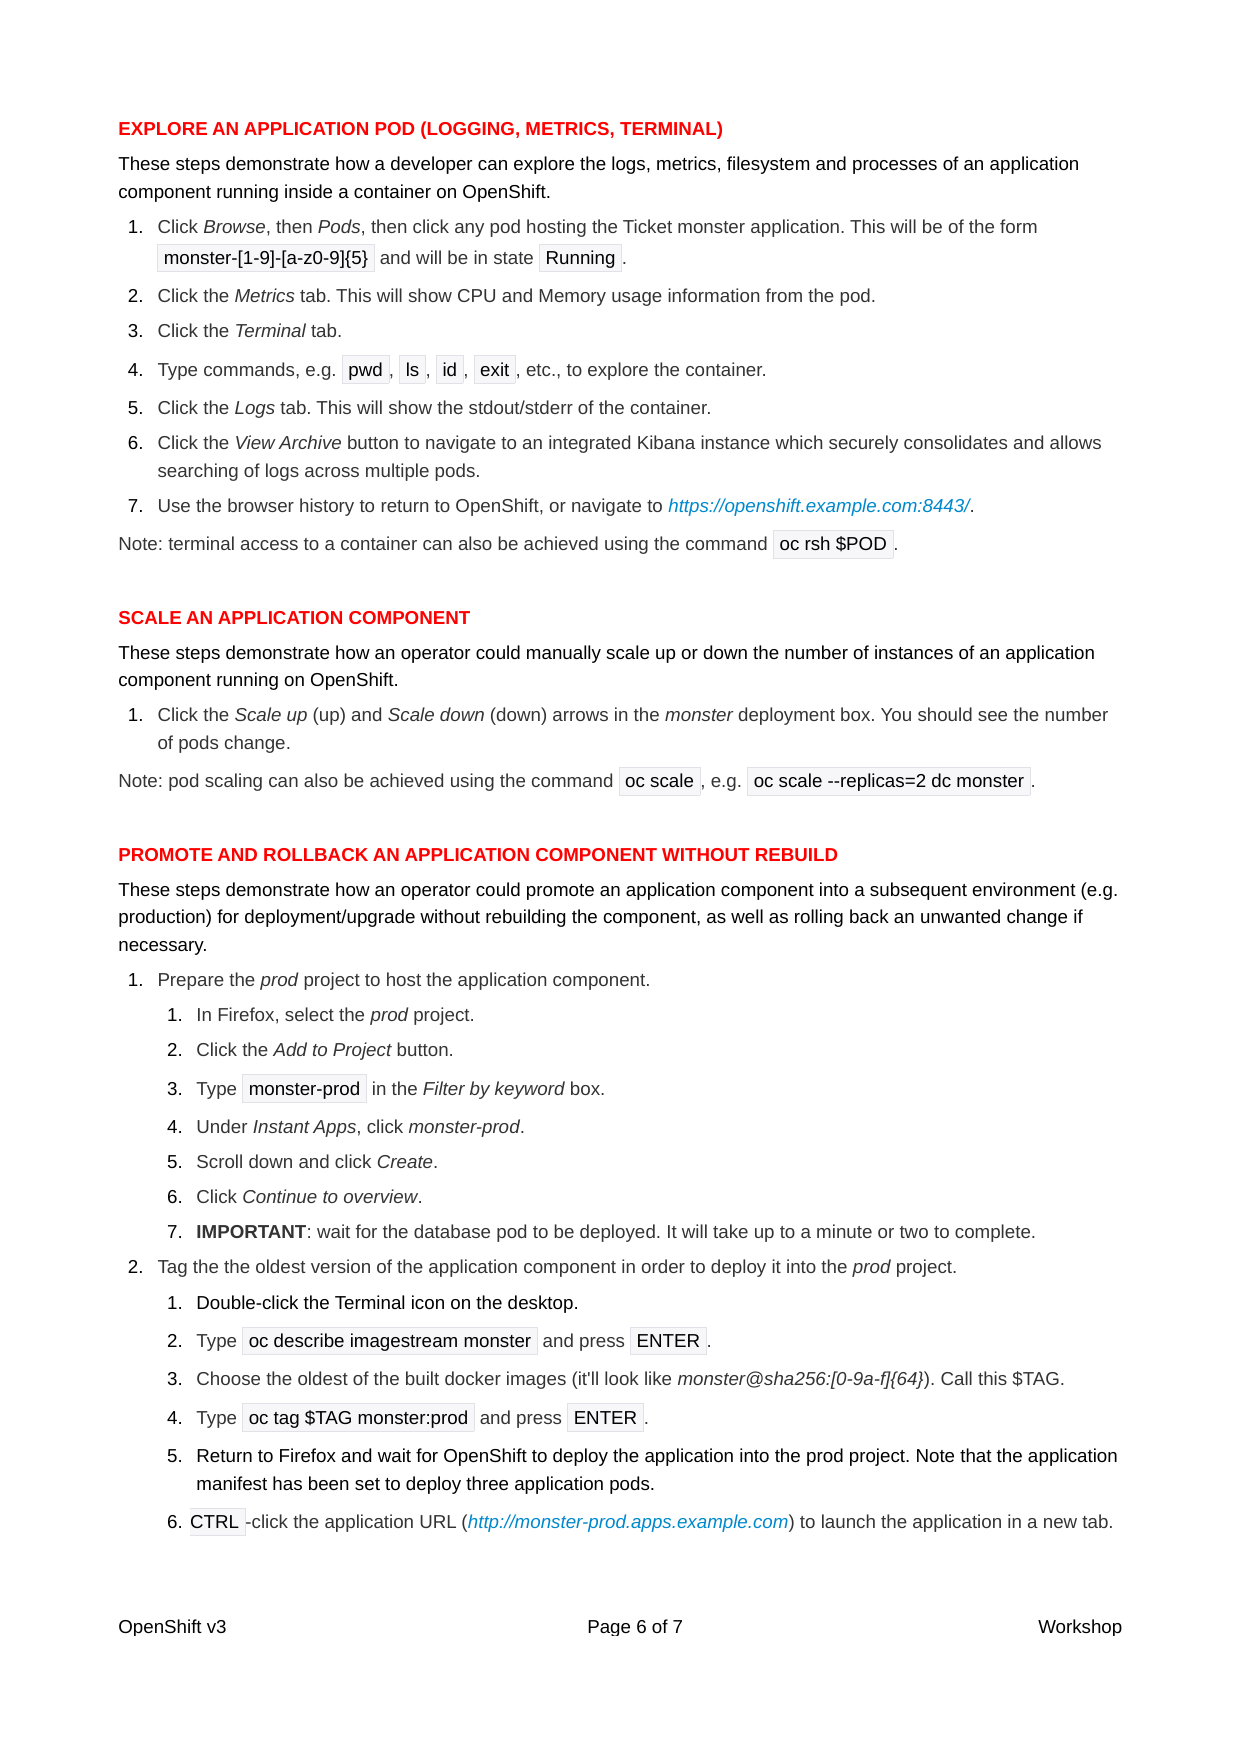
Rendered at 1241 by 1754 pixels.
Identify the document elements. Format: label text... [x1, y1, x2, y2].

text . [894, 530, 1122, 558]
text Note: pod scaling can also be achieved using the command [118, 767, 619, 795]
list Under Instant Apps, click monster-prod. [167, 1116, 1122, 1137]
list In Firefox, select the prod project. [167, 1004, 1122, 1026]
list Tag the the oldest version of the application component in order to deploy it into the prod project. [128, 1256, 1122, 1278]
text These steps demonstrate how an operator could manually scale up or down the number of instances of an application component running on OpenShift. [118, 642, 1122, 691]
list Use the browser history to return to OpenShift, or navigate to https://openshift.example.com:8443/. [128, 495, 1122, 516]
list Type oc tag $TAG monster:prod and press ENTER. [644, 1403, 1122, 1431]
list Type monster-prod in the Filter by keyword box. [243, 1075, 366, 1102]
list IMPORTANT: wait for the database pod to be deployed. It will take up to a minute or two to complete. [167, 1221, 1122, 1243]
list CTRL-click the application URL (http://monster-prod.apps.example.com) to launch the application in a new tab. [167, 1507, 245, 1536]
list Double-click the Terminal icon on the desktop. [167, 1291, 1122, 1313]
list Click Browse, then Pods, then click any pod hosting the Ticket monster application. This will be of the form monster-[1-9]-[a-z0-9]{5} and will be in state Running. [128, 216, 1122, 272]
list Type oc describe imagestream monster and press ENTER. [707, 1327, 1122, 1354]
list Scroll down and click Create. [167, 1151, 1122, 1173]
list Type oc tag $TAG monster:prod and press ENTER. [475, 1403, 567, 1431]
list Click the View Archive button to navigate to an integrated Kibana instance which securely consolidates and allows searching of logs across multiple pods. [128, 432, 1122, 481]
list Type commands, e.g. pwd, ls, id, exit, etc., to explore the container. [128, 355, 342, 383]
text Note: terminal access to a container can also be achieved using the command [118, 530, 773, 558]
list Choose the oldest of the built docker images (it'll look like monster@sha256:[0-9a-f]{64}). Call this $TAG. [167, 1368, 1122, 1390]
text oc scale --replicas=2 dc monster [748, 768, 1030, 795]
list Prepare the prod project to host the application component. [128, 969, 1122, 991]
text These steps demonstrate how a developer can explore the logs, metrics, filesystem and processes of an application component running inside a container on OpenShift. [118, 153, 1122, 202]
list Type oc tag $TAG monster:prod and press ENTER. [243, 1404, 474, 1431]
list Click the Metrics tab. This will show CPU and Memory usage information from the pod. [128, 285, 1122, 307]
text , e.g. [701, 767, 747, 795]
list Click the Logs tab. This will show the stdout/stderr of the container. [128, 397, 1122, 418]
list Type oc describe imagestream monster and press ENTER. [631, 1328, 706, 1354]
list Type commands, e.g. pwd, ls, id, exit, etc., to explore the container. [516, 355, 1122, 383]
text oc scale [620, 768, 700, 795]
list Type monster-prod in the Filter by keyword box. [367, 1074, 1122, 1102]
text Scale an application component [118, 606, 1122, 628]
list Click the Add to Project button. [167, 1039, 1122, 1061]
list Type oc tag $TAG monster:prod and press ENTER. [167, 1403, 242, 1431]
text . [1031, 767, 1122, 795]
list Click the Scale up (up) and Scale down (down) arrows in the monster deployment box. You should see the number of pods change. [128, 704, 1122, 753]
list Type monster-prod in the Filter by keyword box. [167, 1074, 242, 1102]
list Click the Terminal tab. [128, 320, 1122, 342]
text oc rsh $POD [774, 531, 893, 558]
text Explore an application pod (logging, metrics, terminal) [118, 118, 1122, 140]
text Promote and rollback an application component without rebuild [118, 844, 1122, 865]
list Type oc describe imagestream monster and press ENTER. [243, 1328, 537, 1354]
list Return to Firefox and wait for OpenShift to deploy the application into the prod project. Note that the application manifest has been set to deploy three application pods. [167, 1445, 1122, 1494]
list Type oc describe imagestream monster and press ENTER. [538, 1327, 630, 1354]
list Type oc describe imagestream monster and press ENTER. [167, 1327, 242, 1354]
list CTRL-click the application URL (http://monster-prod.apps.example.com) to launch the application in a new tab. [246, 1507, 1122, 1536]
list Type oc tag $TAG monster:prod and press ENTER. [568, 1404, 643, 1431]
list Click Continue to overview. [167, 1186, 1122, 1208]
text These steps demonstrate how an operator could promote an application component into a subsequent environment (e.g. production) for deployment/upgrade without rebuilding the component, as well as rolling back an unwanted change if necessary. [118, 879, 1122, 956]
